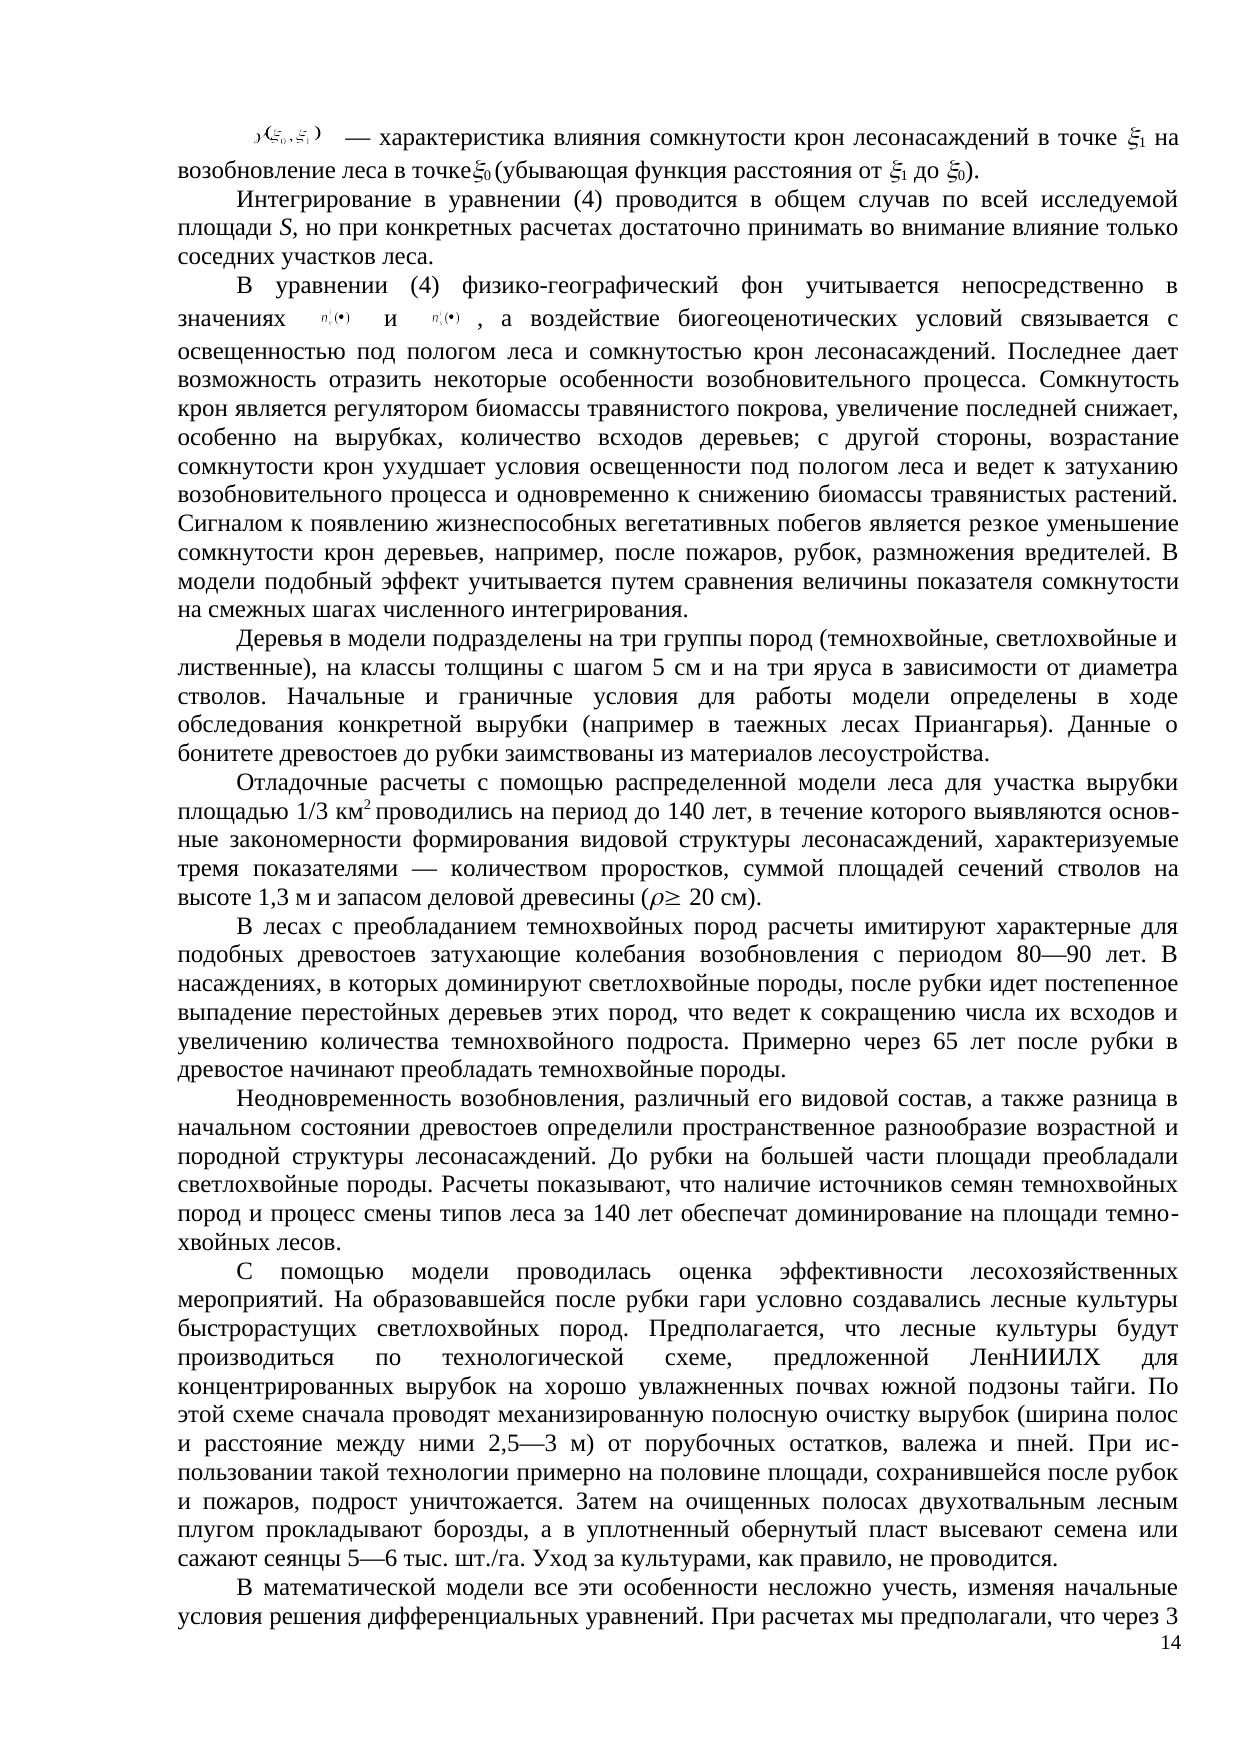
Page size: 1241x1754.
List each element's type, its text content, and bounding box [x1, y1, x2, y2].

text Отладочные расчеты с помощью распределенной модели леса для участка вырубки пло­щадью 1/3 км2 проводи­лись на период до 140 лет, в течение которого выявляются основ­ные закономерности формирования видовой структуры лесонасаж­дений, характеризуемые тремя показателями — количеством про­ростков, суммой площадей сечений стволов на высоте 1,3 м и за­пасом деловой древесины ( 20 см). [177, 767, 1179, 911]
text В математической модели все эти особенности несложно учесть, изменяя начальные условия решения дифференциальных урав­нений. При расчетах мы предполагали, что через 3 [177, 1572, 1179, 1629]
text — характеристика влияния сомкнутости крон лесо­насаждений в точке 1 на возобновление леса в точке0 (убываю­щая функция расстояния от 1 до 0). [177, 118, 1179, 184]
text В лесах с преобладанием темнохвойных пород расчеты имитируют характерные для подобных древостоев затухающие колебания возобновления с периодом 80—90 лет. В насаждениях, в которых доминируют светлохвойные породы, после рубки идет постепенное выпадение перестойных деревьев этих пород, что ведет к сокращению числа их всходов и увеличению количества темнохвойного подроста. Примерно через 65 лет после рубки в древостое начинают преобладать темнохвойные породы. [177, 911, 1179, 1083]
text Неодновременность возобновления, различный его видовой состав, а также разница в начальном состоянии древостоев опре­делили пространственное разнообразие возрастной и породной структуры лесонасаждений. До рубки на большей части площади преобладали светлохвойные породы. Расчеты показывают, что наличие источников семян темнохвойных пород и процесс смены типов леса за 140 лет обеспечат доминирование на площади темно­хвойных лесов. [177, 1083, 1179, 1256]
text В уравнении (4) физико-географический фон учитывается непосредственно в значениях и , а воздействие биогеоценотических условий связывается с освещенностью под пологом леса и сомкнутостью крон лесонасаждений. Последнее дает воз­можность отразить некоторые особенности возобновительного про­цесса. Сомкнутость крон является регулятором биомассы травя­нистого покрова, увеличение последней снижает, особенно на вы­рубках, количество всходов деревьев; с другой стороны, возрас­тание сомкнутости крон ухудшает условия освещенности под по­логом леса и ведет к затуханию возобновительного процесса и одновременно к снижению биомассы травянистых растений. Сигналом к появлению жизнеспособных вегетативных побегов является рез­кое уменьшение сомкнутости крон деревьев, например, после по­жаров, рубок, размножения вредителей. В модели подобный эф­фект учитывается путем сравнения величины показателя сомкну­тости на смежных шагах численного интегрирования. [177, 270, 1179, 623]
text Деревья в модели подразделены на три группы пород (темнохвойные, светлохвойные и лиственные), на классы толщины с ша­гом 5 см и на три яруса в зависимости от диаметра стволов. Началь­ные и граничные условия для работы модели определены в ходе обследования конкретной вырубки (например в таежных лесах Приангарья). Данные о бонитете древостоев до рубки заимствованы из материалов лесоустройства. [177, 623, 1179, 767]
text Интегрирование в уравнении (4) проводится в общем случав по всей исследуемой площади S, но при конкретных расчетах до­статочно принимать во внимание влияние только соседних участ­ков леса. [177, 184, 1179, 270]
text С помощью модели проводилась оценка эффективности лесохозяйственных мероприятий. На об­разовавшейся после рубки гари условно создавались лесные культуры быст­рорастущих светлохвойных пород. Предполагается, что лесные культуры будут производиться по технологической схеме, предложенной ЛенНИИЛХ для концентрированных вырубок на хо­рошо увлажненных почвах южной подзоны тайги. По этой схеме сначала проводят механизированную полосную очистку вырубок (ширина полос и расстояние между ними 2,5—3 м) от порубочных остатков, валежа и пней. При ис­пользовании такой технологии примерно на половине площади, сохранившейся после рубок и пожаров, подрост уничтожается. Затем на очищенных полосах двухотвальным лесным плугом про­кладывают борозды, а в уплотненный обернутый пласт высевают семена или сажают сеянцы 5—6 тыс. шт./га. Уход за культурами, как правило, не проводится. [177, 1256, 1179, 1572]
